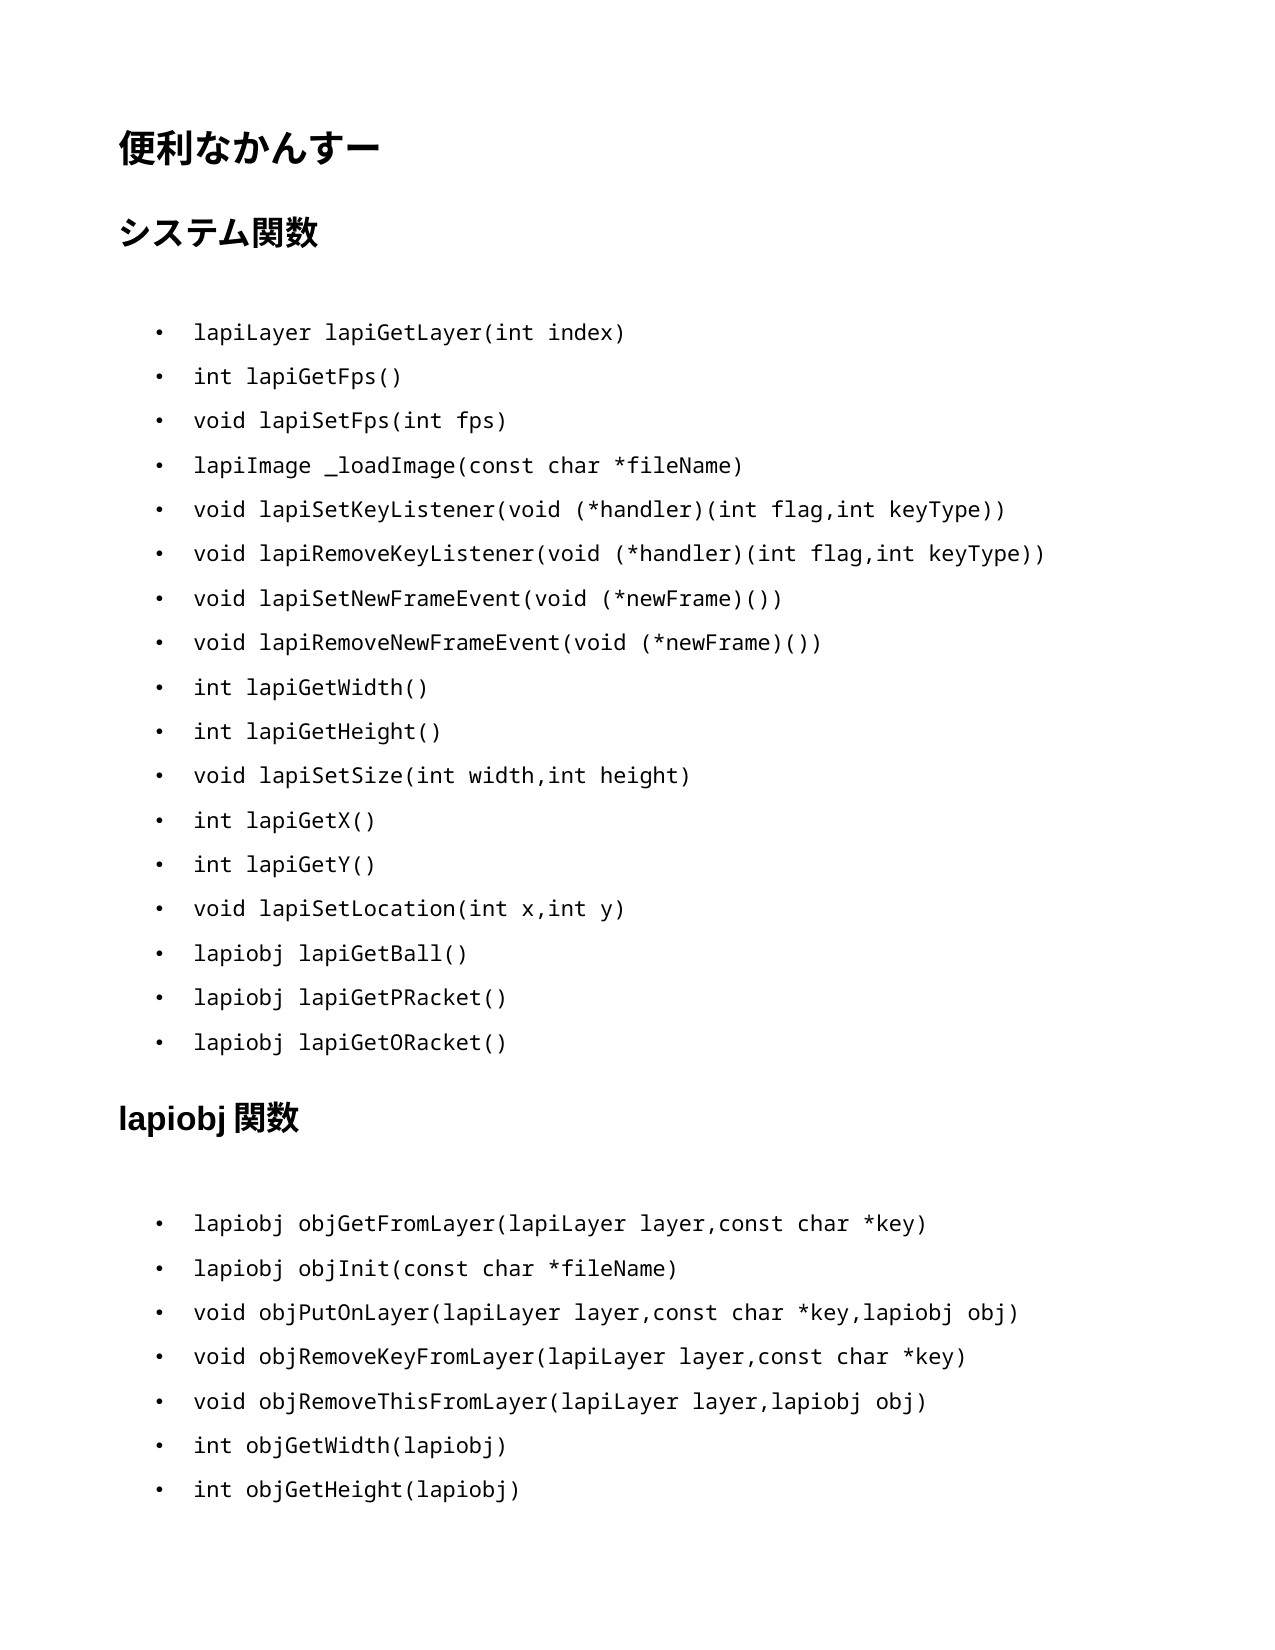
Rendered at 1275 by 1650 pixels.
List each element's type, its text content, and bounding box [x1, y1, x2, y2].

list int lapiGetX() [156, 804, 1157, 834]
list lapiobj lapiGetPRacket() [156, 982, 1157, 1012]
list void objPutOnLayer(lapiLayer layer,const char *key,lapiobj obj) [156, 1297, 1157, 1327]
list lapiobj lapiGetBall() [156, 938, 1157, 967]
subtitle システム関数 [118, 206, 1157, 255]
list lapiobj lapiGetORacket() [156, 1026, 1157, 1056]
list lapiobj objGetFromLayer(lapiLayer layer,const char *key) [156, 1208, 1157, 1238]
list int lapiGetHeight() [156, 716, 1157, 746]
list void lapiRemoveNewFrameEvent(void (*newFrame)()) [156, 627, 1157, 657]
list void lapiSetSize(int width,int height) [156, 760, 1157, 790]
list lapiImage _loadImage(const char *fileName) [156, 449, 1157, 479]
list int lapiGetWidth() [156, 671, 1157, 701]
list int lapiGetFps() [156, 361, 1157, 391]
list void lapiSetNewFrameEvent(void (*newFrame)()) [156, 583, 1157, 612]
list void objRemoveThisFromLayer(lapiLayer layer,lapiobj obj) [156, 1386, 1157, 1415]
list void lapiRemoveKeyListener(void (*handler)(int flag,int keyType)) [156, 538, 1157, 568]
list void objRemoveKeyFromLayer(lapiLayer layer,const char *key) [156, 1341, 1157, 1371]
list int lapiGetY() [156, 849, 1157, 879]
list void lapiSetLocation(int x,int y) [156, 893, 1157, 923]
list lapiobj objInit(const char *fileName) [156, 1252, 1157, 1282]
list void lapiSetFps(int fps) [156, 405, 1157, 435]
list int objGetHeight(lapiobj) [156, 1474, 1157, 1504]
subtitle lapiobj関数 [118, 1092, 1157, 1140]
list int objGetWidth(lapiobj) [156, 1430, 1157, 1460]
subtitle 便利なかんすー [118, 118, 1157, 173]
list void lapiSetKeyListener(void (*handler)(int flag,int keyType)) [156, 494, 1157, 524]
list lapiLayer lapiGetLayer(int index) [156, 316, 1157, 346]
